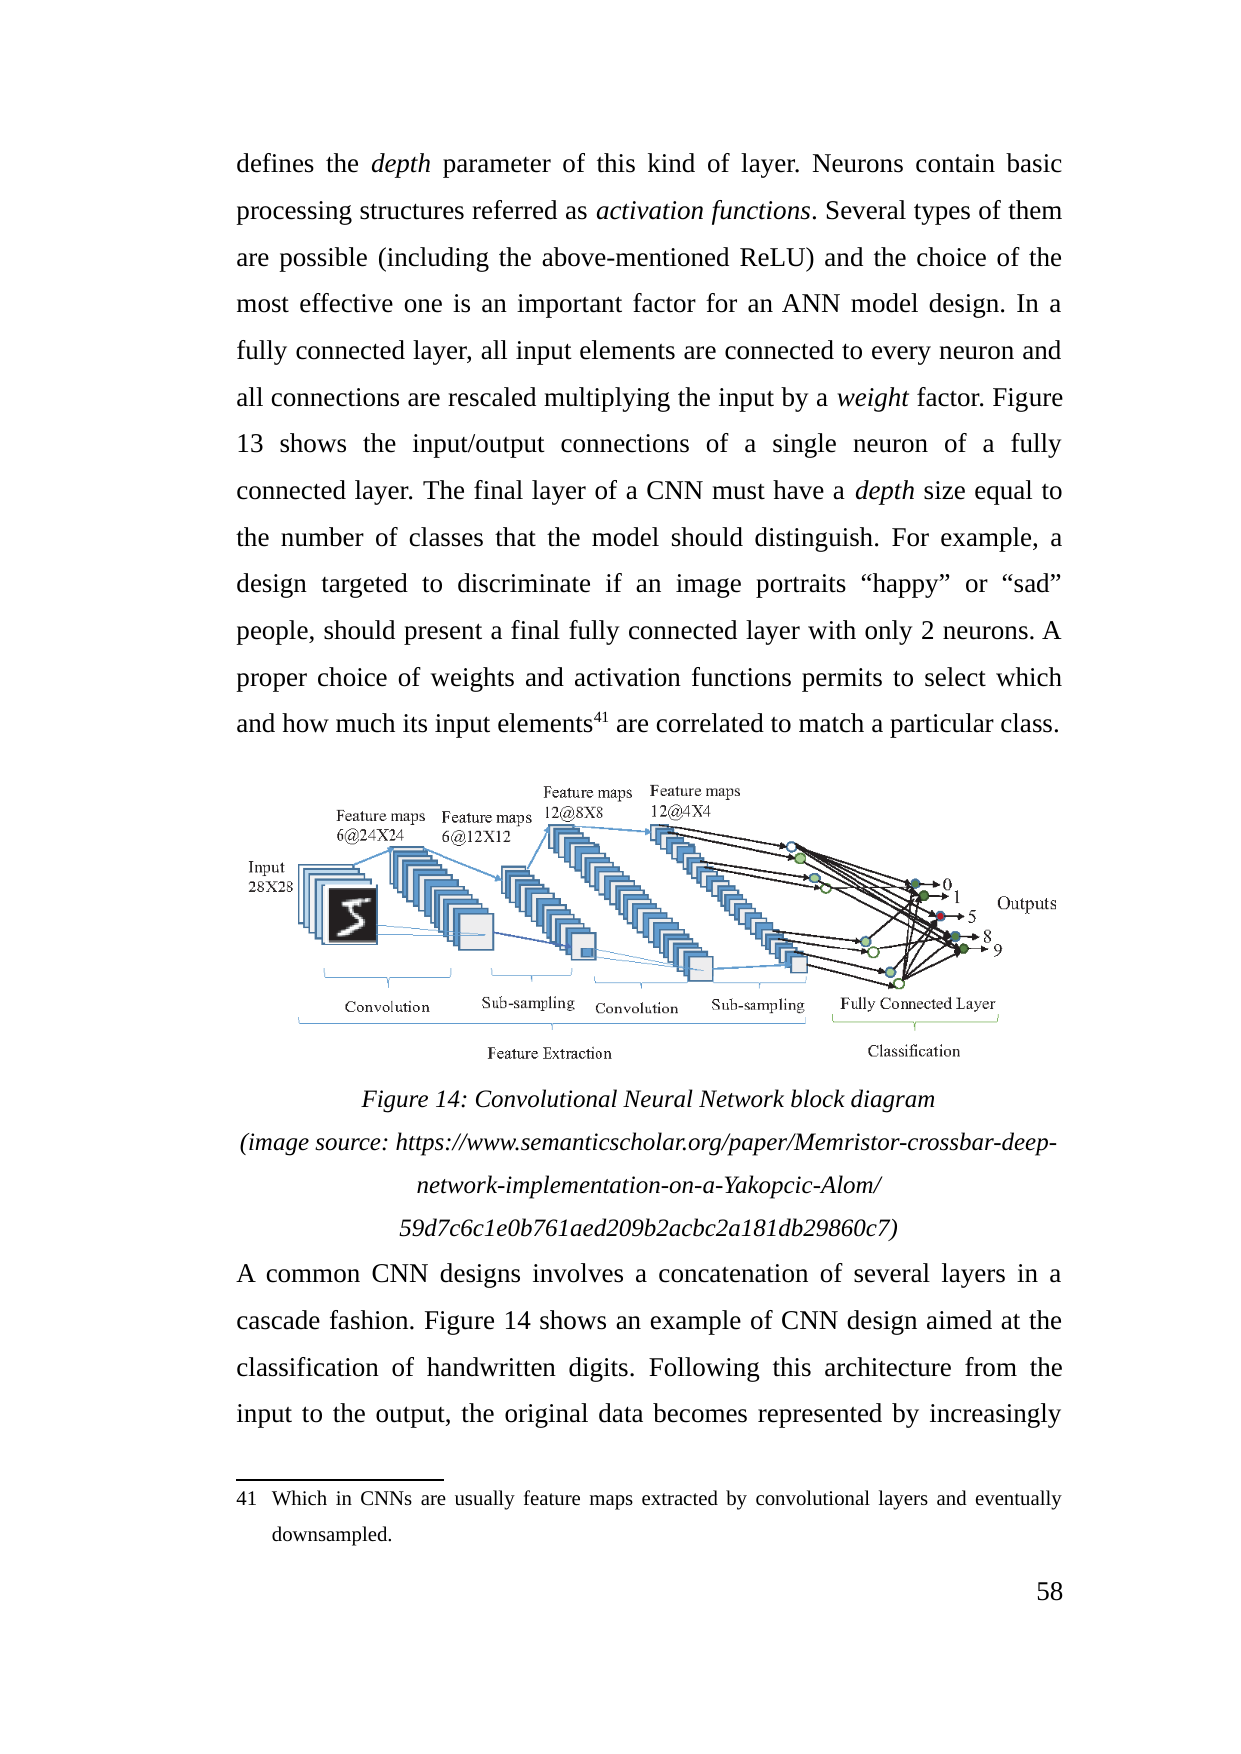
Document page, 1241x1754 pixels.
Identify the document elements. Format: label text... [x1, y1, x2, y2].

picture [236, 766, 1063, 1070]
text defines the depth parameter of this kind of layer. Neurons contain basic processing structures referred as activation functions. Several types of them are possible (including the above-mentioned ReLU) and the choice of the most effective one is an important factor for an ANN model design. In a fully connected layer, all input elements are connected to every neuron and all connections are rescaled multiplying the input by a weight factor. Figure 13 shows the input/output connections of a single neuron of a fully connected layer. The final layer of a CNN must have a depth size equal to the number of classes that the model should distinguish. For example, a design targeted to discriminate if an image portraits “happy” or “sad” people, should present a final fully connected layer with only 2 neurons. A proper choice of weights and activation functions permits to select which and how much its input elements are correlated to match a particular class. [236, 148, 1063, 739]
text Which in CNNs are usually feature maps extracted by convolutional layers and eventually downsampled. [236, 1486, 1063, 1546]
text Figure 14: Convolutional Neural Network block diagram (image source: https://www.semanticscholar.org/paper/Memristor-crossbar-deep-network-implementation-on-a-Yakopcic-Alom/59d7c6c1e0b761aed209b2acbc2a181db29860c7) [236, 1070, 1063, 1242]
text A common CNN designs involves a concatenation of several layers in a cascade fashion. Figure 14 shows an example of CNN design aimed at the classification of handwritten digits. Following this architecture from the input to the output, the original data becomes represented by increasingly [236, 1242, 1063, 1428]
